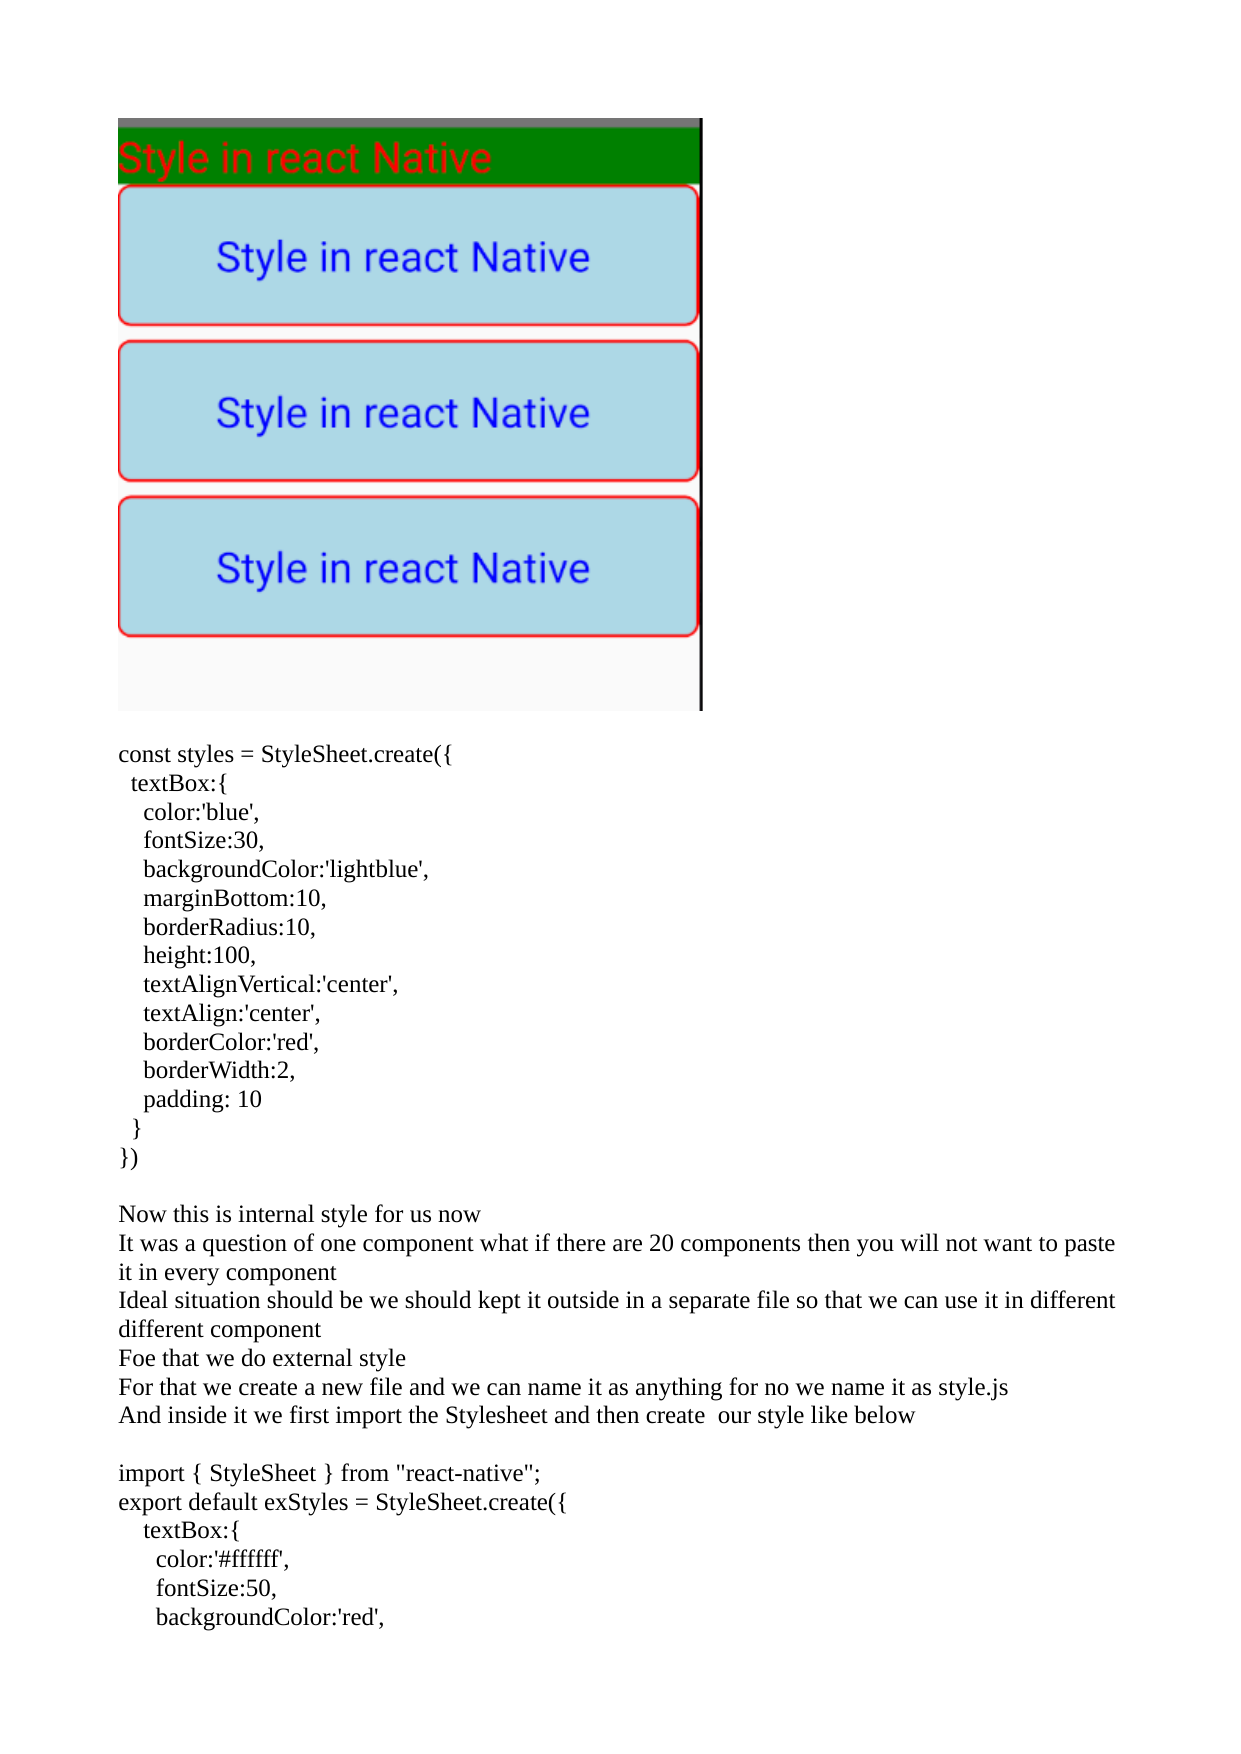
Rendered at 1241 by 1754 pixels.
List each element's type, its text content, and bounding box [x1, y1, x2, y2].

text For that we create a new file and we can name it as anything for no we name it as style.js [118, 1372, 1122, 1400]
text textAlign:'center', [118, 998, 1122, 1027]
text Ideal situation should be we should kept it outside in a separate file so that we can use it in different different component [118, 1285, 1122, 1343]
text borderColor:'red', [118, 1027, 1122, 1055]
text It was a question of one component what if there are 20 components then you will not want to paste it in every component [118, 1228, 1122, 1285]
text import { StyleSheet } from "react-native"; [118, 1458, 1122, 1487]
picture [118, 118, 703, 711]
text const styles = StyleSheet.create({ [118, 739, 1122, 768]
text textBox:{ [118, 1515, 1122, 1544]
text And inside it we first import the Stylesheet and then create our style like below [118, 1400, 1122, 1429]
text color:'#ffffff', [118, 1544, 1122, 1573]
text Now this is internal style for us now [118, 1199, 1122, 1228]
text }) [118, 1142, 1122, 1170]
text padding: 10 [118, 1084, 1122, 1113]
text Foe that we do external style [118, 1343, 1122, 1372]
text borderWidth:2, [118, 1055, 1122, 1084]
text textBox:{ [118, 768, 1122, 797]
text textAlignVertical:'center', [118, 969, 1122, 998]
text fontSize:30, [118, 825, 1122, 854]
text } [118, 1113, 1122, 1142]
text color:'blue', [118, 797, 1122, 825]
text export default exStyles = StyleSheet.create({ [118, 1487, 1122, 1515]
text marginBottom:10, [118, 883, 1122, 912]
text height:100, [118, 940, 1122, 969]
text borderRadius:10, [118, 912, 1122, 940]
text backgroundColor:'red', [118, 1602, 1122, 1630]
text backgroundColor:'lightblue', [118, 854, 1122, 883]
text fontSize:50, [118, 1573, 1122, 1602]
